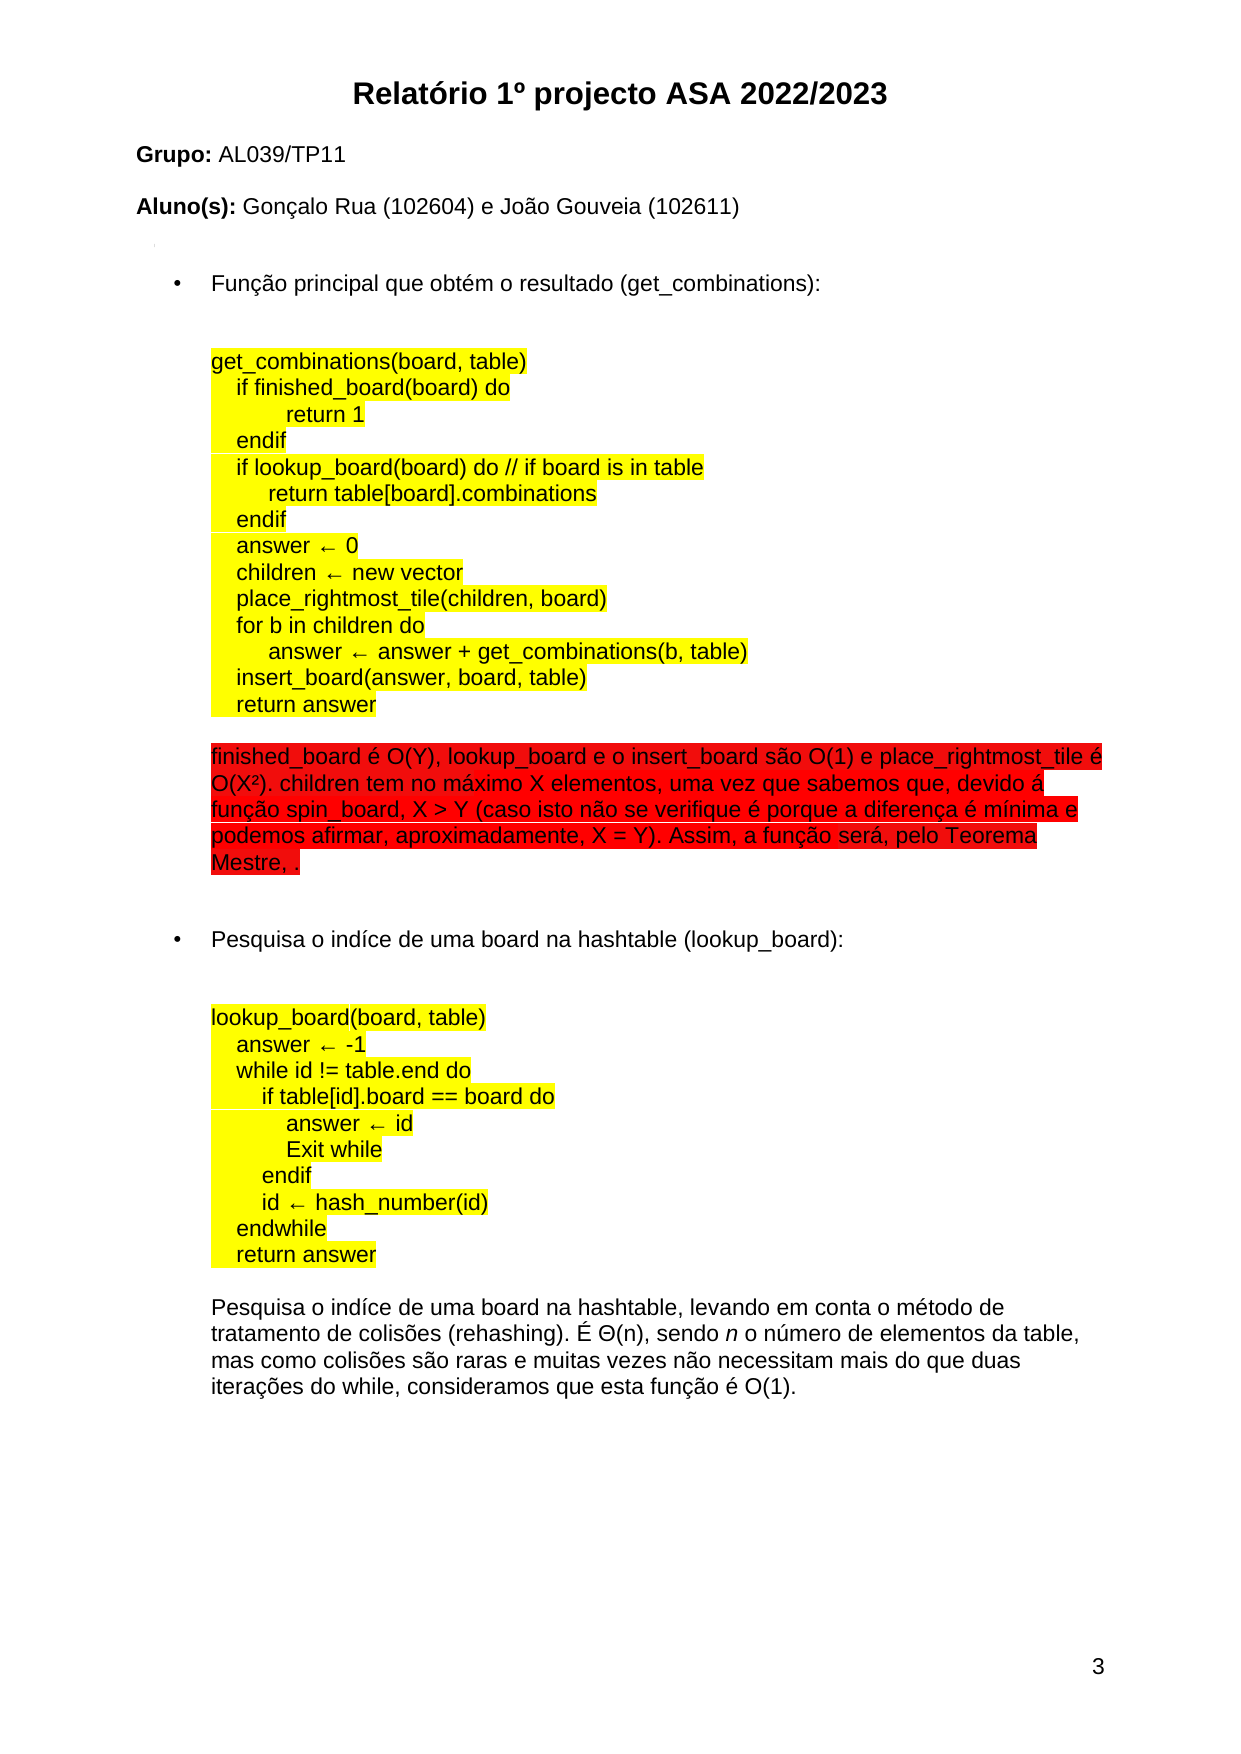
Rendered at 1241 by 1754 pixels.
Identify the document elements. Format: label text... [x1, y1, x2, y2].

list lookup_board(board, table) answer ← -1 while id != table.end do if table[id].board == board do answer ← id Exit while endif id ← hash_number(id) endwhile return answer Pesquisa o indíce de uma board na hashtable, levando em conta o método de tratamento de colisões (rehashing). É Θ(n), sendo n o número de elementos da table, mas como colisões são raras e muitas vezes não necessitam mais do que duas iterações do while, consideramos que esta função é O(1). [173, 978, 1104, 1399]
list Pesquisa o indíce de uma board na hashtable (lookup_board): [173, 926, 1104, 953]
list get_combinations(board, table) if finished_board(board) do return 1 endif if lookup_board(board) do // if board is in table return table[board].combinations endif answer ← 0 children ← new vector place_rightmost_tile(children, board) for b in children do answer ← answer + get_combinations(b, table) insert_board(answer, board, table) return answer finished_board é O(Y), lookup_board e o insert_board são O(1) e place_rightmost_tile é O(X²). children tem no máximo X elementos, uma vez que sabemos que, devido á função spin_board, X > Y (caso isto não se verifique é porque a diferença é mínima e podemos afirmar, aproximadamente, X = Y). Assim, a função será, pelo Teorema Mestre, . [173, 322, 1104, 901]
list Função principal que obtém o resultado (get_combinations): [173, 270, 1104, 297]
